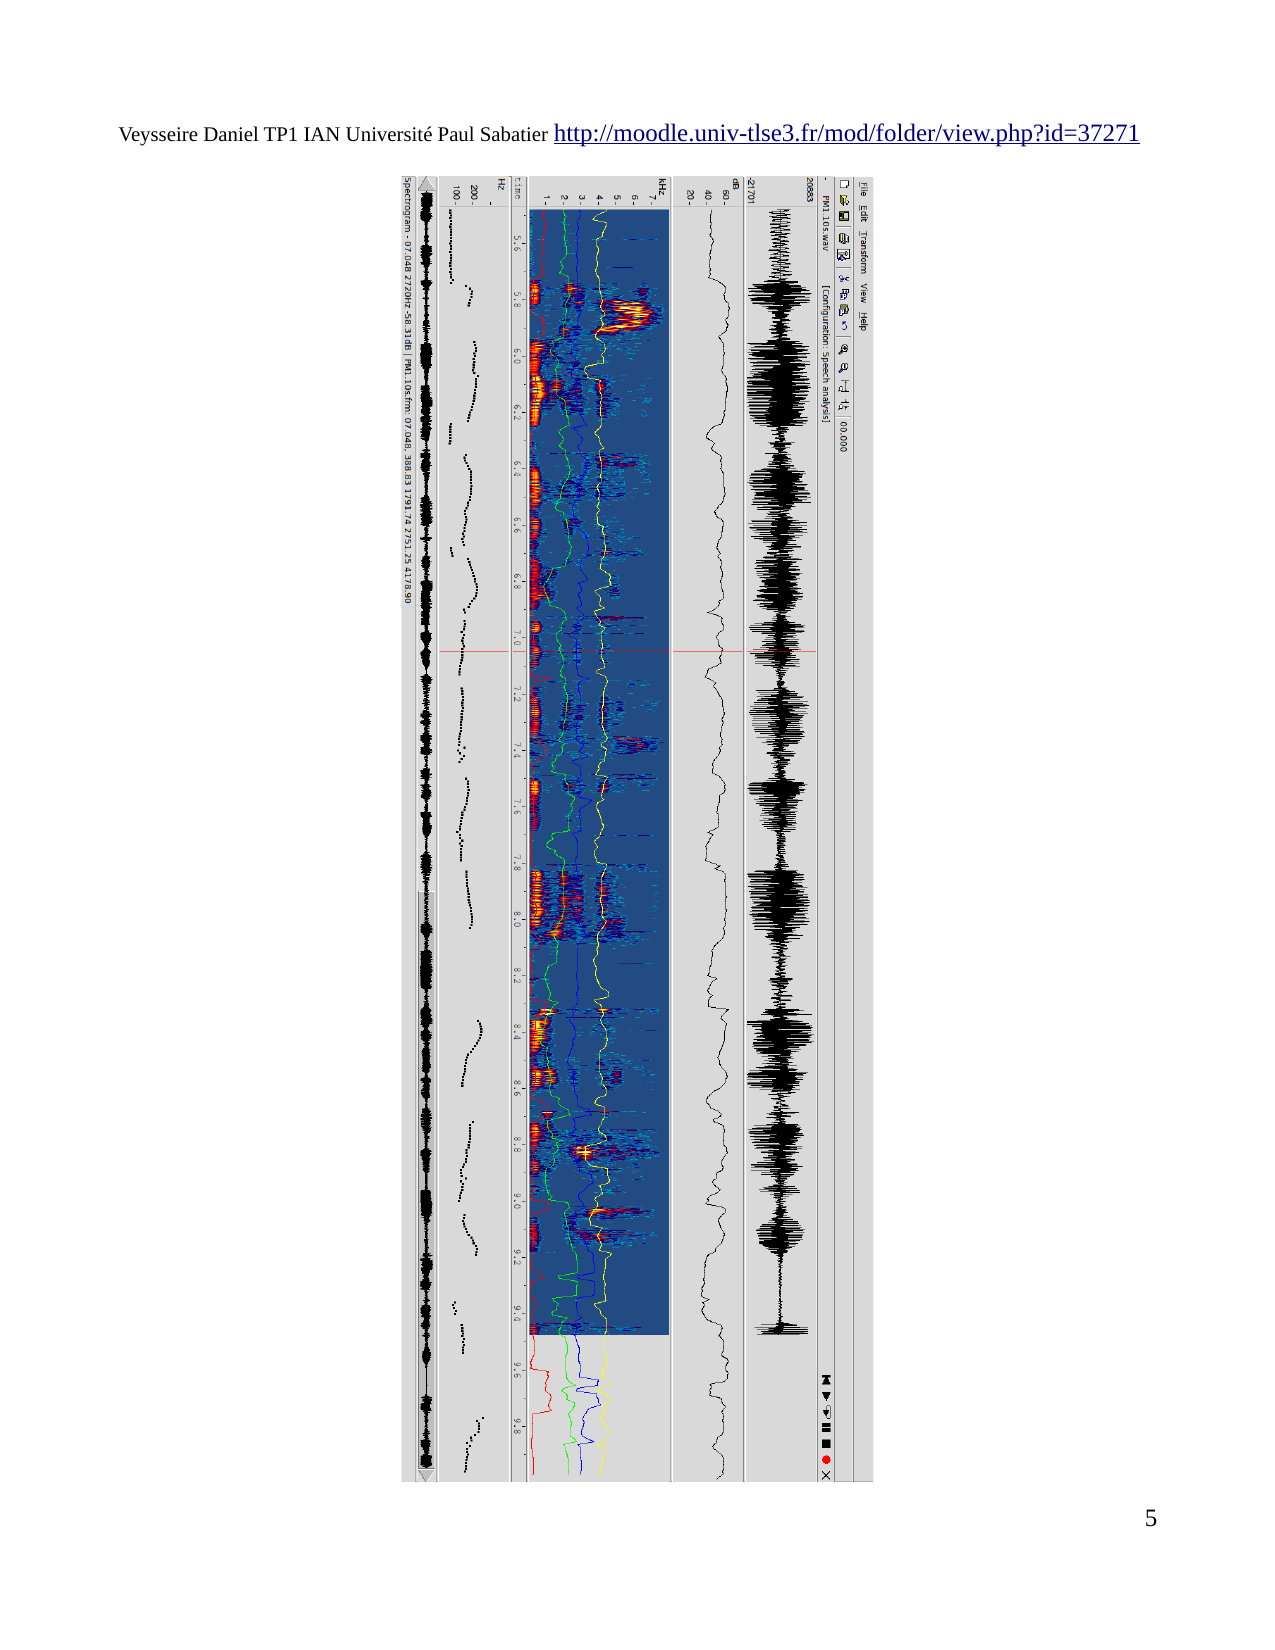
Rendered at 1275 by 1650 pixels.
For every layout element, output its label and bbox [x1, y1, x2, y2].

picture [401, 176, 874, 1482]
